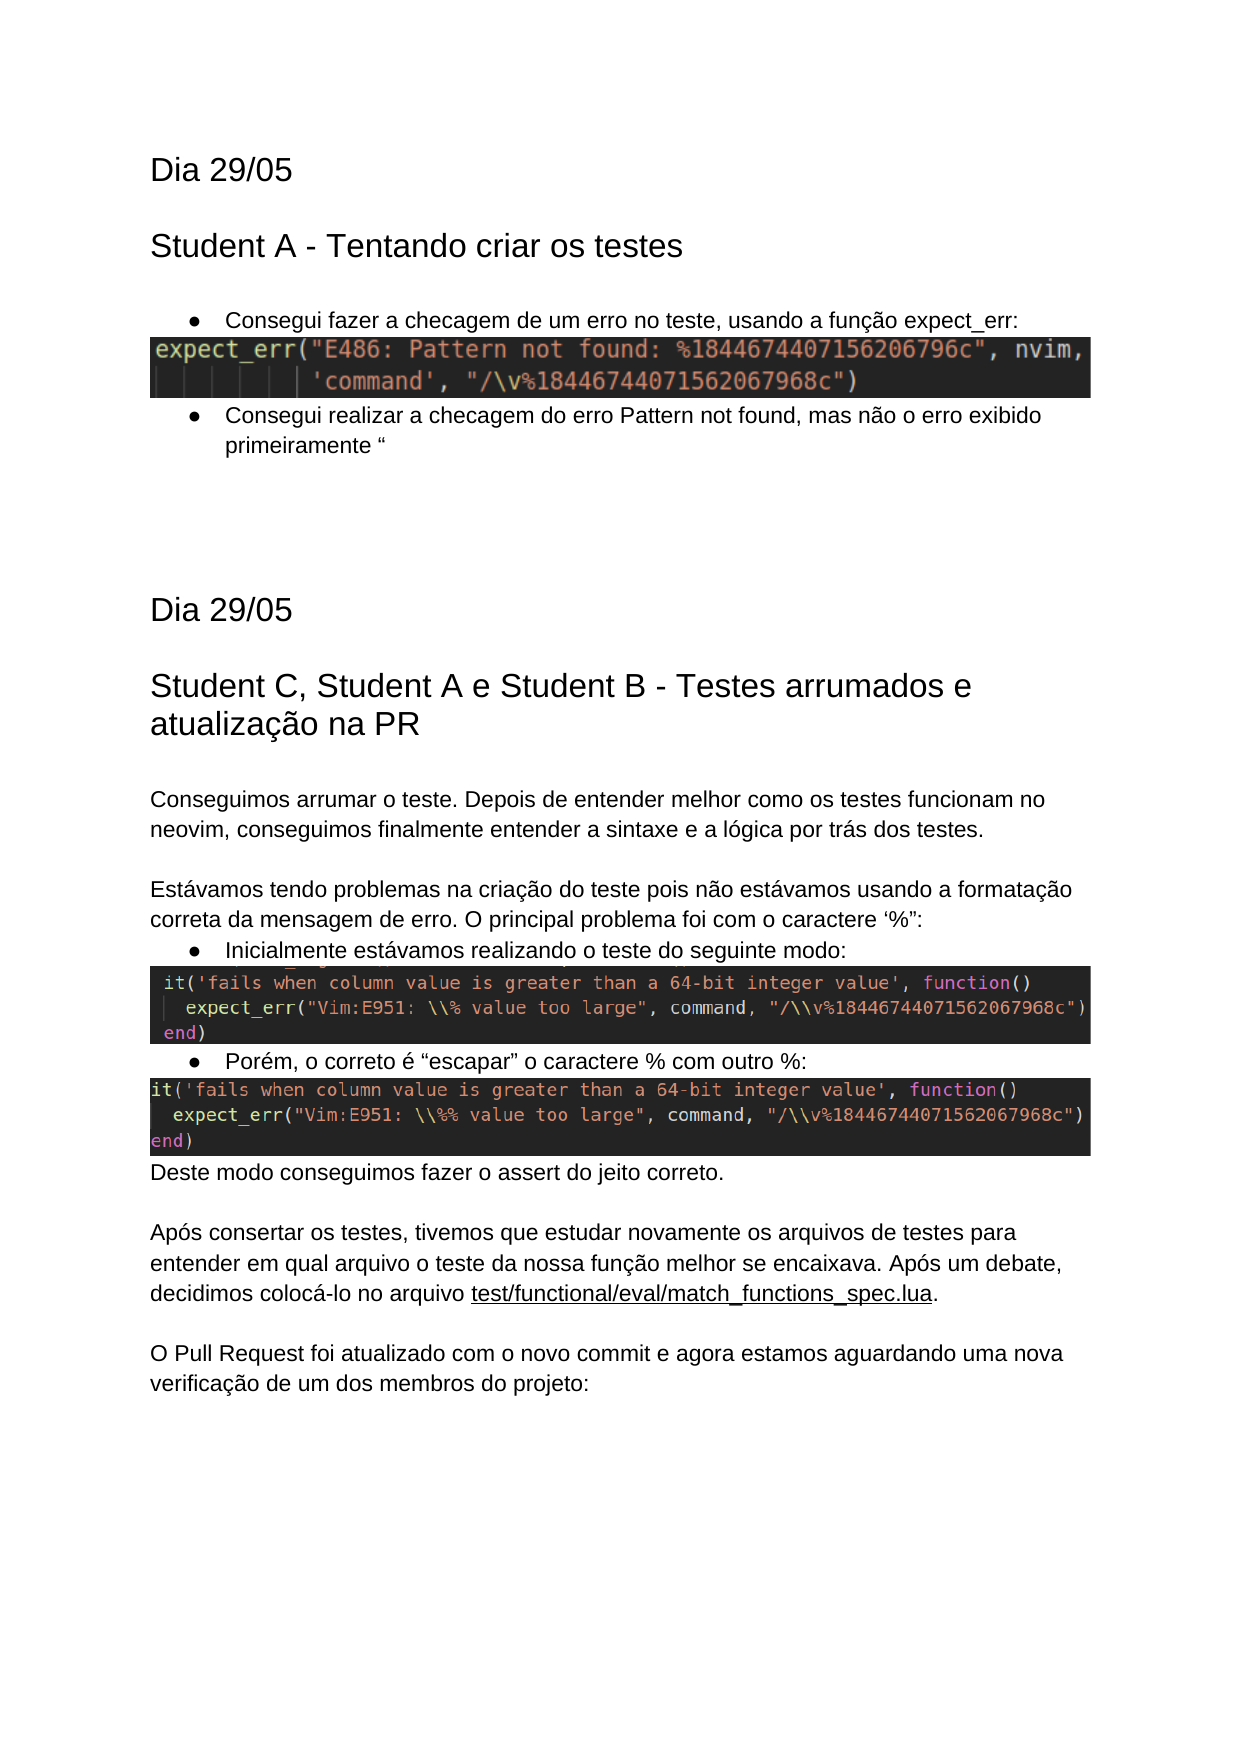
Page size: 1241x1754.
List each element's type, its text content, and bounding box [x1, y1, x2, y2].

picture [150, 966, 1091, 1044]
list Porém, o correto é “escapar” o caractere % com outro %: [187, 1048, 1090, 1074]
picture [150, 337, 1091, 398]
subtitle Student C, Student A e Student B - Testes arrumados e atualização na PR [150, 666, 1090, 743]
subtitle Student A - Tentando criar os testes [150, 226, 1090, 264]
list Consegui realizar a checagem do erro Pattern not found, mas não o erro exibido primeiramente “ [187, 402, 1090, 458]
subtitle Dia 29/05 [150, 590, 1090, 628]
text O Pull Request foi atualizado com o novo commit e agora estamos aguardando uma nova verificação de um dos membros do projeto: [150, 1340, 1090, 1397]
text Conseguimos arrumar o teste. Depois de entender melhor como os testes funcionam no neovim, conseguimos finalmente entender a sintaxe e a lógica por trás dos testes. [150, 786, 1090, 842]
list Consegui fazer a checagem de um erro no teste, usando a função expect_err: [187, 307, 1090, 333]
list Inicialmente estávamos realizando o teste do seguinte modo: [187, 937, 1090, 963]
text Deste modo conseguimos fazer o assert do jeito correto. [150, 1159, 1090, 1185]
text Após consertar os testes, tivemos que estudar novamente os arquivos de testes para entender em qual arquivo o teste da nossa função melhor se encaixava. Após um debate, decidimos colocá-lo no arquivo test/functional/eval/match_functions_spec.lua. [150, 1219, 1090, 1306]
text Estávamos tendo problemas na criação do teste pois não estávamos usando a formatação correta da mensagem de erro. O principal problema foi com o caractere ‘%”: [150, 876, 1090, 933]
subtitle Dia 29/05 [150, 150, 1090, 188]
picture [150, 1078, 1091, 1156]
